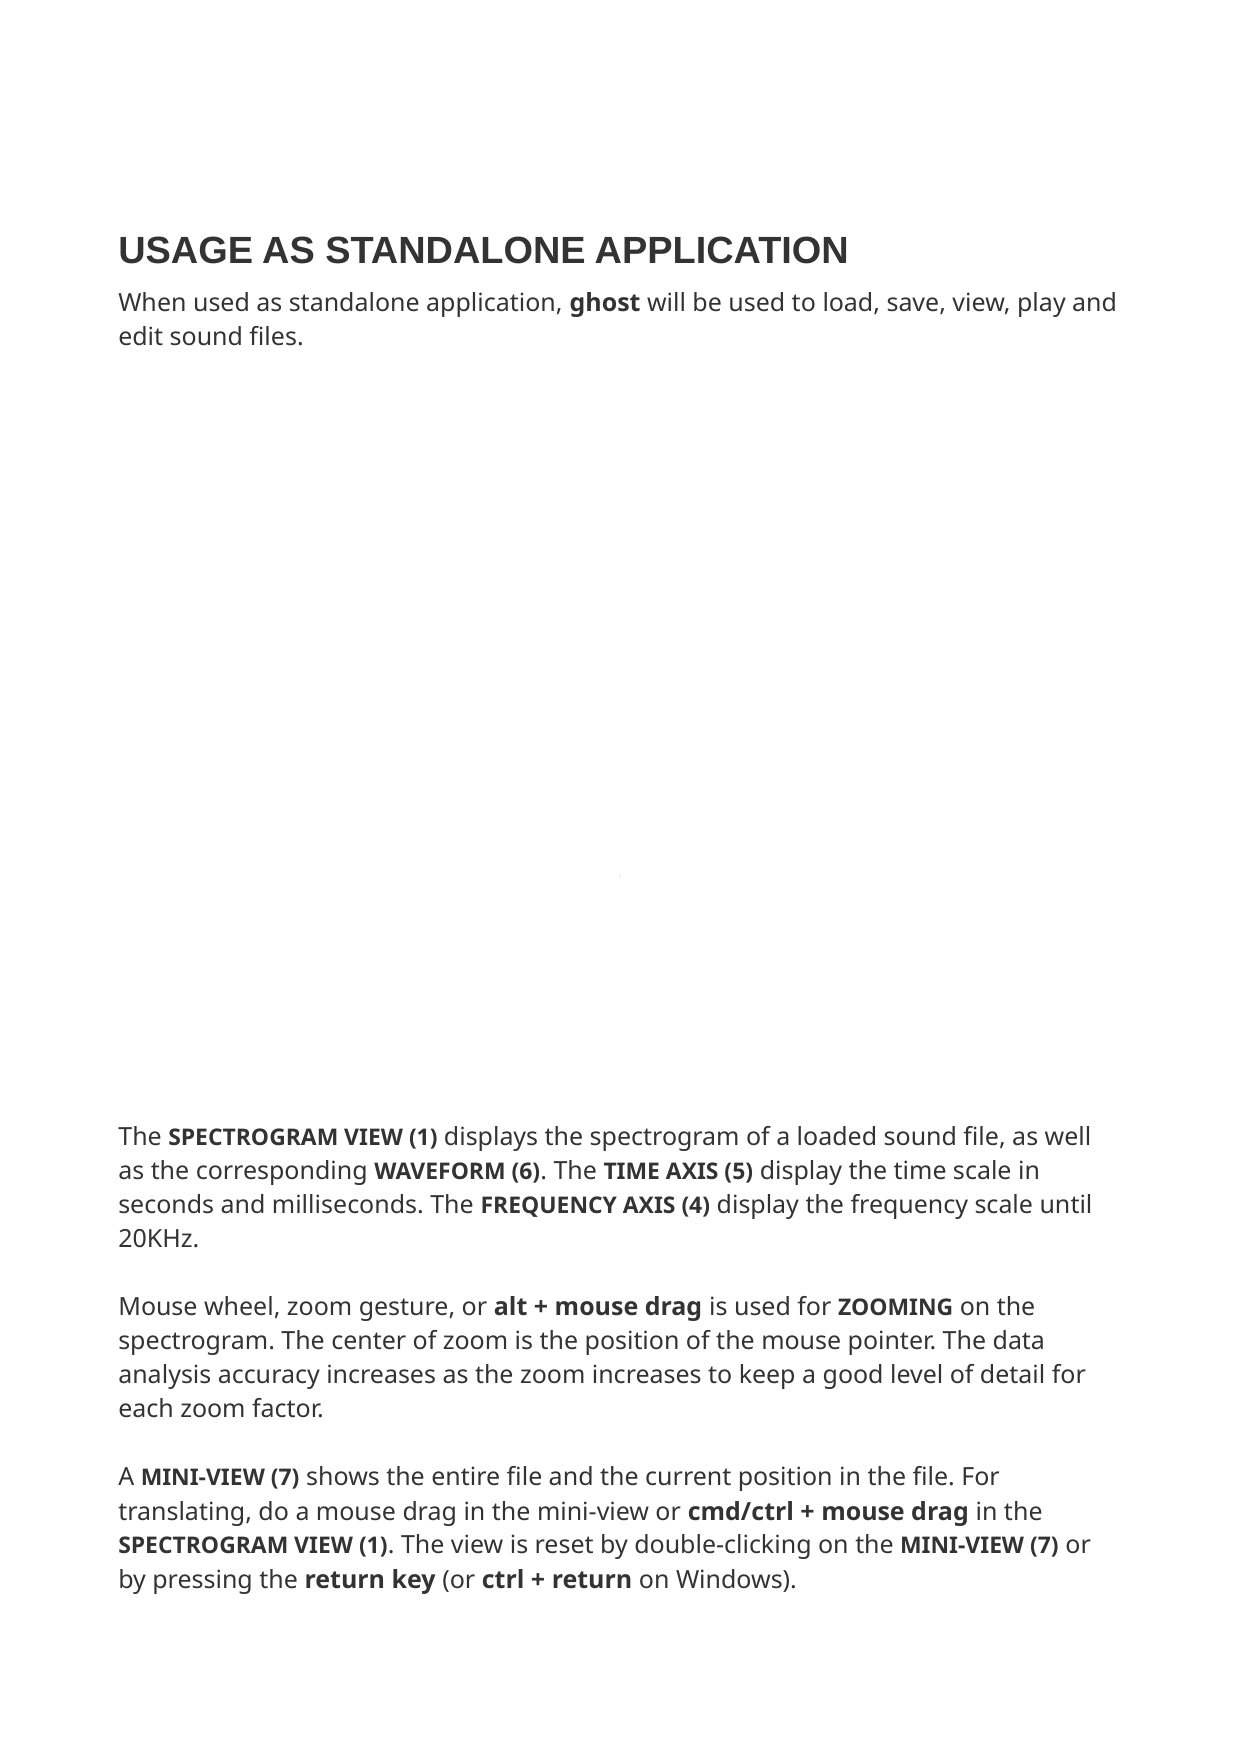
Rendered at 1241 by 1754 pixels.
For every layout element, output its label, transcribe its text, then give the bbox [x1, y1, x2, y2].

subtitle USAGE as Standalone application [118, 228, 1122, 272]
subtitle When used as standalone application, ghost will be used to load, save, view, play and edit sound files. [118, 284, 1122, 352]
subtitle A mini-view (7) shows the entire file and the current position in the file. For translating, do a mouse drag in the mini-view or cmd/ctrl + mouse drag in the spectrogram view (1). The view is reset by double-clicking on the mini-view (7) or by pressing the return key (or ctrl + return on Windows). [118, 1459, 1122, 1595]
subtitle The spectrogram view (1) displays the spectrogram of a loaded sound file, as well as the corresponding waveform (6). The time axis (5) display the time scale in seconds and milliseconds. The frequency axis (4) display the frequency scale until 20KHz. [118, 1118, 1122, 1255]
subtitle Mouse wheel, zoom gesture, or alt + mouse drag is used for zooming on the spectrogram. The center of zoom is the position of the mouse pointer. The data analysis accuracy increases as the zoom increases to keep a good level of detail for each zoom factor. [118, 1289, 1122, 1425]
